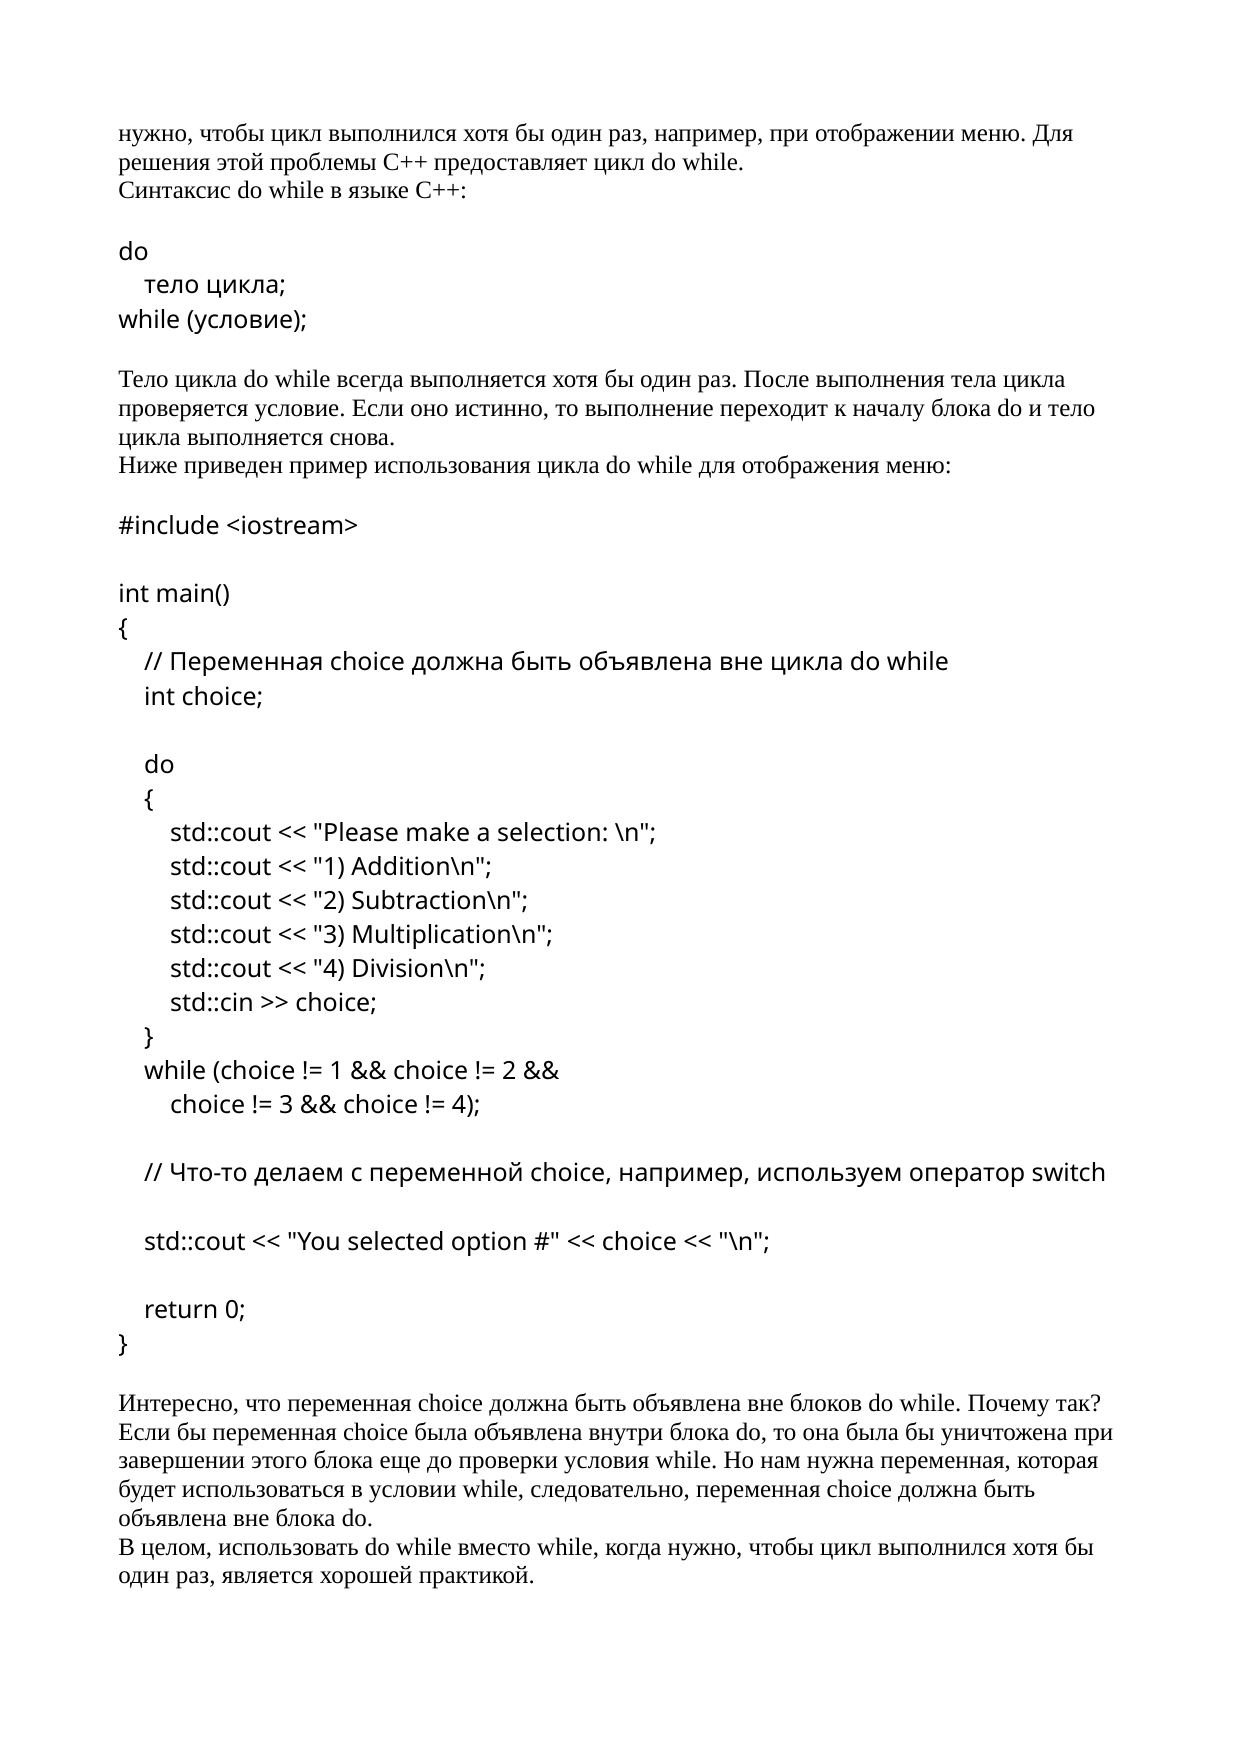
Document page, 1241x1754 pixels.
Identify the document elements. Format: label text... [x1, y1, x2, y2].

text } [118, 1019, 1122, 1053]
text Если бы переменная choice была объявлена внутри блока do, то она была бы уничтожена при завершении этого блока еще до проверки условия while. Но нам нужна переменная, которая будет использоваться в условии while, следовательно, переменная choice должна быть объявлена вне блока do. [118, 1417, 1122, 1532]
text #include <iostream> [118, 508, 1122, 542]
text // Переменная choice должна быть объявлена вне цикла do while [118, 644, 1122, 678]
text std::cout << "1) Addition\n"; [118, 848, 1122, 882]
text нужно, чтобы цикл выполнился хотя бы один раз, например, при отображении меню. Для решения этой проблемы C++ предоставляет цикл do while. [118, 118, 1122, 176]
text } [118, 1325, 1122, 1359]
text { [118, 610, 1122, 644]
text int choice; [118, 678, 1122, 712]
text do [118, 233, 1122, 267]
text тело цикла; [118, 267, 1122, 301]
text std::cout << "2) Subtraction\n"; [118, 882, 1122, 917]
text // Что-то делаем с переменной choice, например, используем оператор switch [118, 1155, 1122, 1189]
text В целом, использовать do while вместо while, когда нужно, чтобы цикл выполнился хотя бы один раз, является хорошей практикой. [118, 1532, 1122, 1589]
text std::cout << "4) Division\n"; [118, 951, 1122, 985]
text { [118, 780, 1122, 814]
text do [118, 746, 1122, 780]
text choice != 3 && choice != 4); [118, 1087, 1122, 1121]
text std::cout << "You selected option #" << choice << "\n"; [118, 1223, 1122, 1257]
text Синтаксис do while в языке C++: [118, 176, 1122, 204]
text int main() [118, 576, 1122, 610]
text std::cout << "Please make a selection: \n"; [118, 814, 1122, 848]
text Тело цикла do while всегда выполняется хотя бы один раз. После выполнения тела цикла проверяется условие. Если оно истинно, то выполнение переходит к началу блока do и тело цикла выполняется снова. [118, 364, 1122, 450]
text while (choice != 1 && choice != 2 && [118, 1053, 1122, 1087]
text while (условие); [118, 301, 1122, 335]
text return 0; [118, 1291, 1122, 1325]
text Ниже приведен пример использования цикла do while для отображения меню: [118, 450, 1122, 479]
text std::cin >> choice; [118, 985, 1122, 1019]
text std::cout << "3) Multiplication\n"; [118, 917, 1122, 951]
text Интересно, что переменная choice должна быть объявлена вне блоков do while. Почему так? [118, 1388, 1122, 1417]
